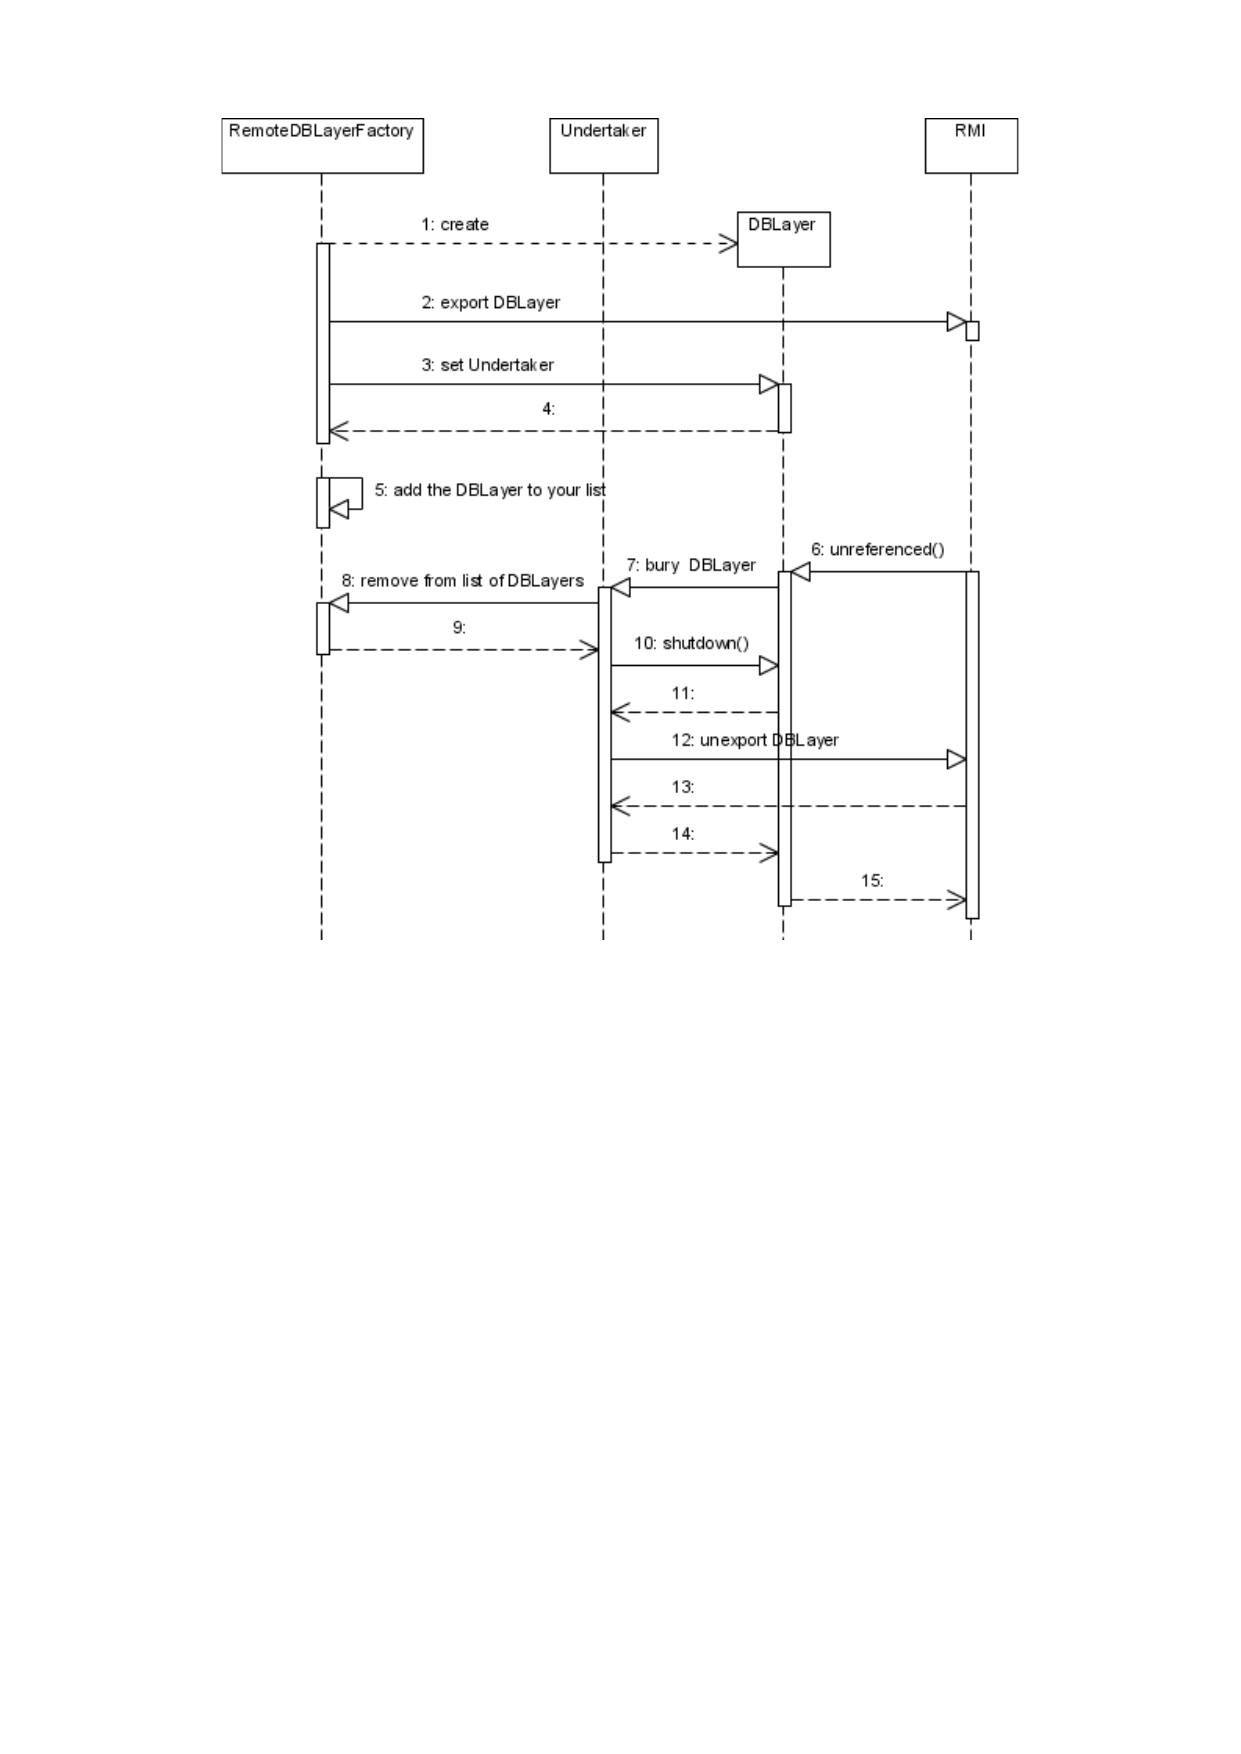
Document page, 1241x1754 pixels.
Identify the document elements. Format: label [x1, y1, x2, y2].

picture [221, 118, 1019, 940]
